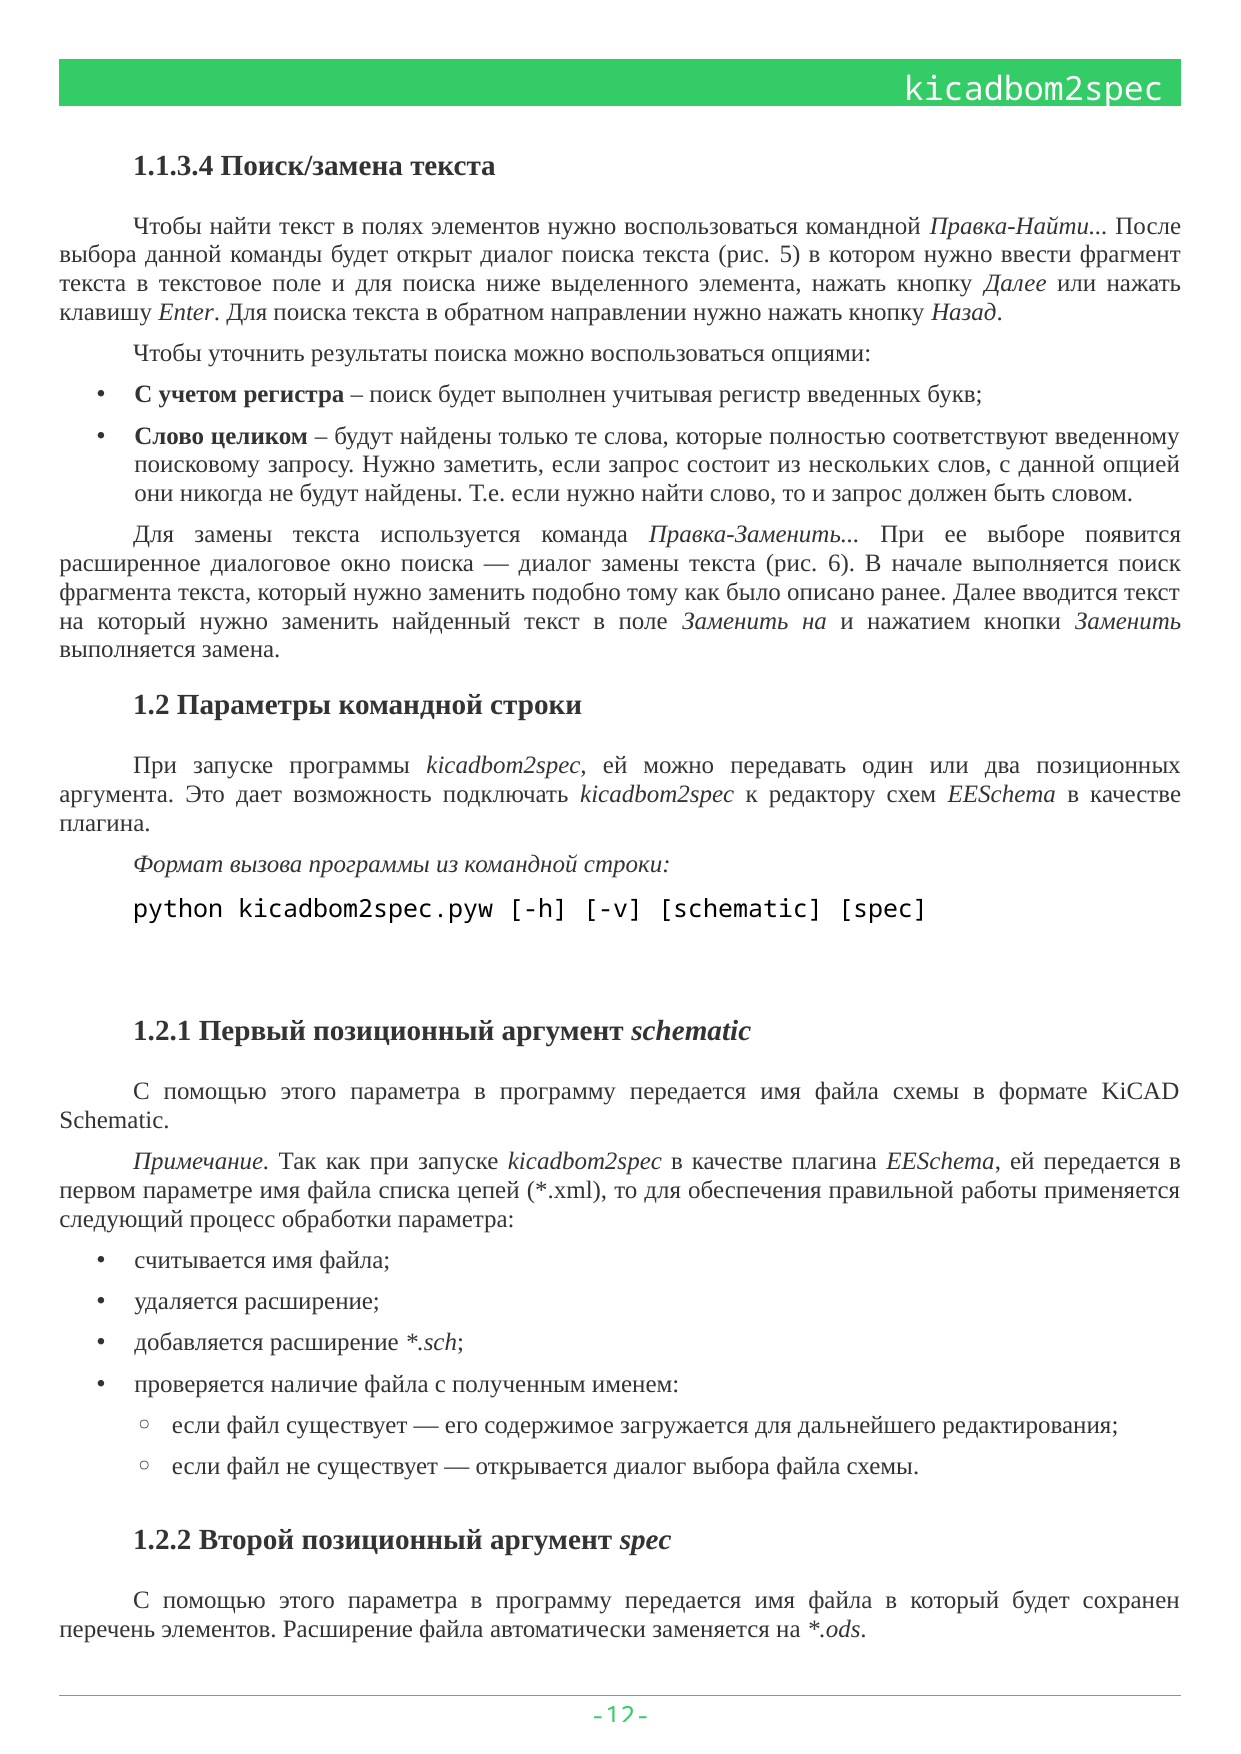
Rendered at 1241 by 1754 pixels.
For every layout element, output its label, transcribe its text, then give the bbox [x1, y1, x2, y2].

list добавляется расширение *.sch; [97, 1327, 1181, 1356]
subtitle 1.2 Параметры командной строки [133, 687, 1181, 721]
list если файл существует — его содержимое загружается для дальнейшего редактирования; [134, 1410, 1181, 1439]
subtitle 1.2.1 Первый позиционный аргумент schematic [133, 1013, 1181, 1047]
list удаляется расширение; [97, 1286, 1181, 1315]
text Чтобы найти текст в полях элементов нужно воспользоваться командной Правка-Найти... После выбора данной команды будет открыт диалог поиска текста (рис. 5) в котором нужно ввести фрагмент текста в текстовое поле и для поиска ниже выделенного элемента, нажать кнопку Далее или нажать клавишу Enter. Для поиска текста в обратном направлении нужно нажать кнопку Назад. [59, 211, 1181, 326]
text python kicadbom2spec.pyw [-h] [-v] [schematic] [spec] [59, 891, 1181, 924]
list Слово целиком – будут найдены только те слова, которые полностью соответствуют введенному поисковому запросу. Нужно заметить, если запрос состоит из нескольких слов, с данной опцией они никогда не будут найдены. Т.е. если нужно найти слово, то и запрос должен быть словом. [97, 421, 1181, 507]
list считывается имя файла; [97, 1245, 1181, 1274]
text С помощью этого параметра в программу передается имя файла в который будет сохранен перечень элементов. Расширение файла автоматически заменяется на *.ods. [59, 1585, 1181, 1642]
list если файл не существует — открывается диалог выбора файла схемы. [134, 1451, 1181, 1480]
text Формат вызова программы из командной строки: [59, 849, 1181, 878]
subtitle 1.2.2 Второй позиционный аргумент spec [133, 1522, 1181, 1555]
list проверяется наличие файла с полученным именем: [97, 1369, 1181, 1397]
text При запуске программы kicadbom2spec, ей можно передавать один или два позиционных аргумента. Это дает возможность подключать kicadbom2spec к редактору схем EESchema в качестве плагина. [59, 751, 1181, 837]
subtitle 1.1.3.4 Поиск/замена текста [133, 148, 1181, 181]
text Примечание. Так как при запуске kicadbom2spec в качестве плагина EESchema, ей передается в первом параметре имя файла списка цепей (*.xml), то для обеспечения правильной работы применяется следующий процесс обработки параметра: [59, 1146, 1181, 1232]
text С помощью этого параметра в программу передается имя файла схемы в формате KiCAD Schematic. [59, 1076, 1181, 1134]
text Для замены текста используется команда Правка-Заменить... При ее выборе появится расширенное диалоговое окно поиска — диалог замены текста (рис. 6). В начале выполняется поиск фрагмента текста, который нужно заменить подобно тому как было описано ранее. Далее вводится текст на который нужно заменить найденный текст в поле Заменить на и нажатием кнопки Заменить выполняется замена. [59, 519, 1181, 663]
list С учетом регистра – поиск будет выполнен учитывая регистр введенных букв; [97, 379, 1181, 408]
text Чтобы уточнить результаты поиска можно воспользоваться опциями: [59, 338, 1181, 367]
